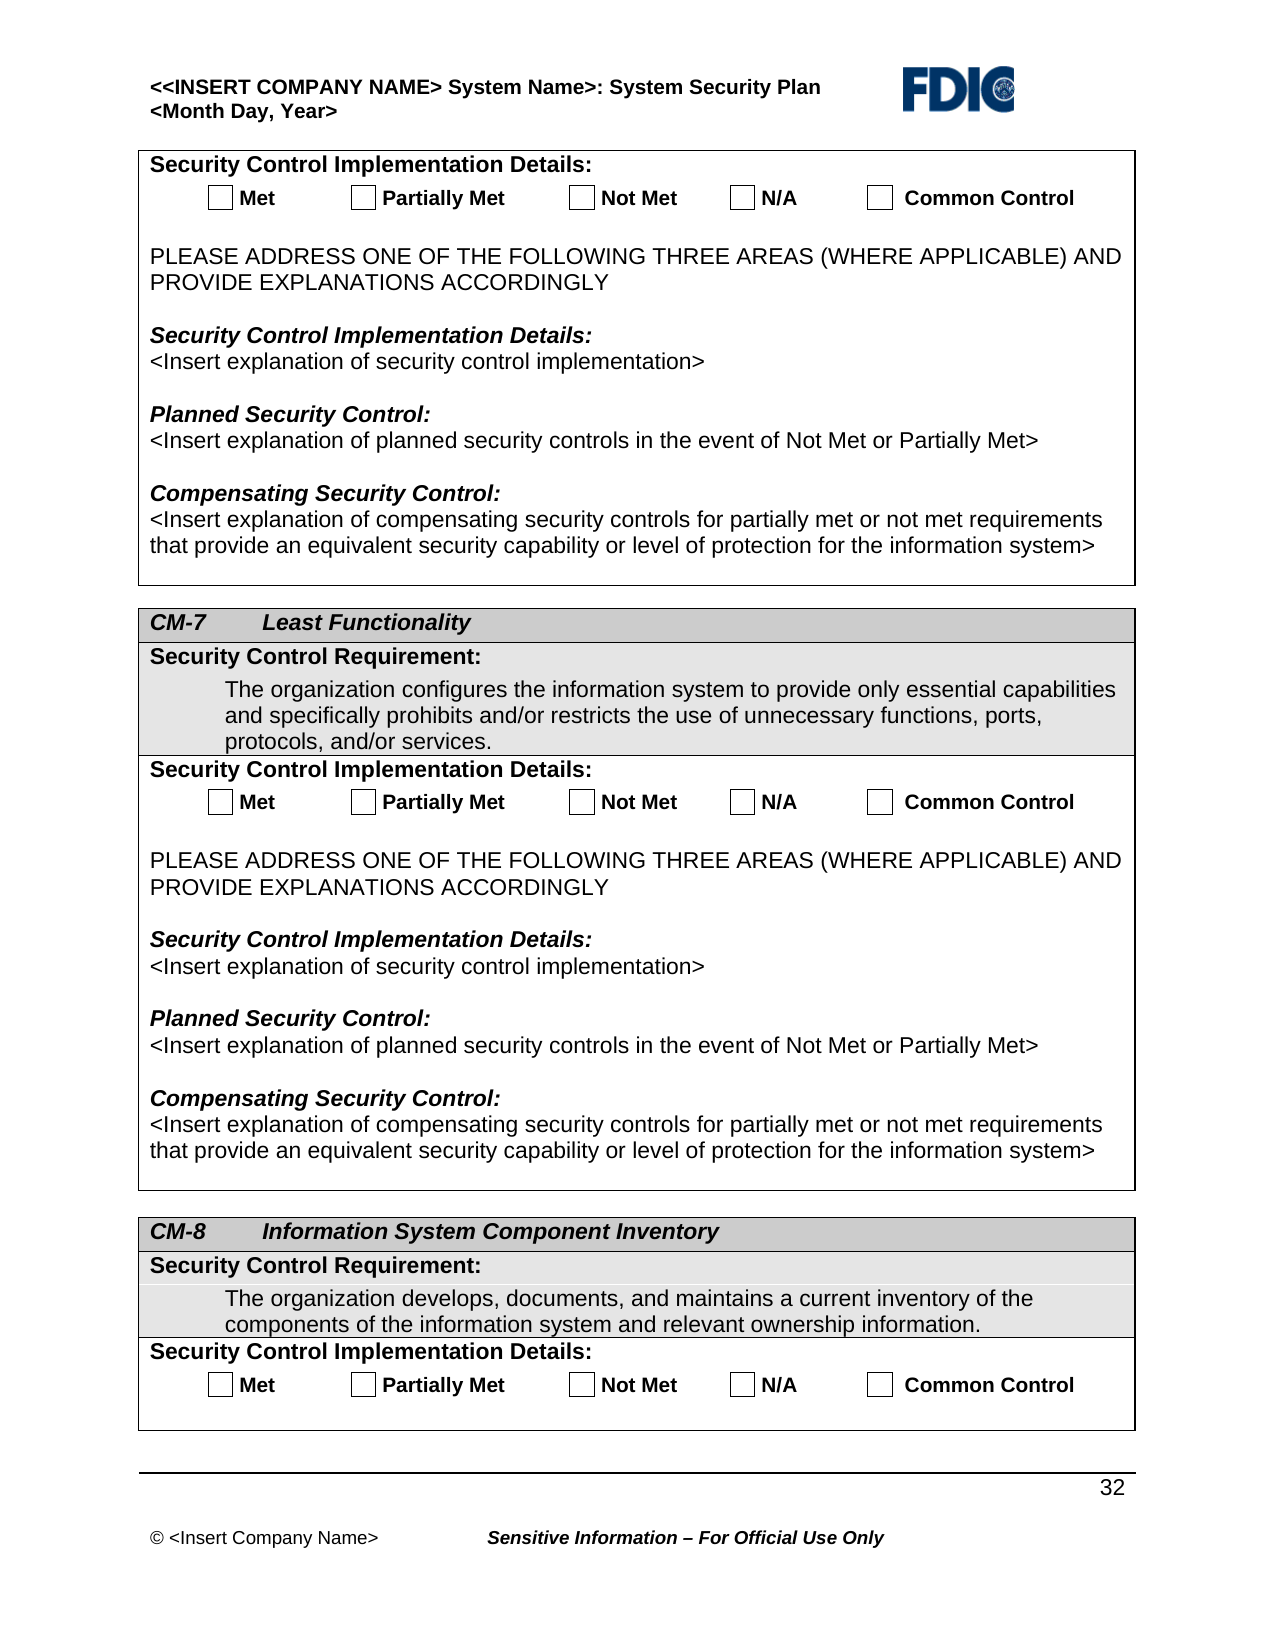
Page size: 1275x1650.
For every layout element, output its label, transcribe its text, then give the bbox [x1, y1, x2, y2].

table_cell The organization configures the information system to provide only essential capabilities and specifically prohibits and/or restricts the use of unnecessary functions, ports, protocols, and/or services. [139, 676, 1134, 755]
table_cell Security Control Requirement: [139, 643, 1134, 676]
table_cell Security Control Implementation Details: Met Partially Met Not Met N/A Common Control [139, 756, 1134, 821]
table_cell PLEASE ADDRESS ONE OF THE FOLLOWING THREE AREAS (WHERE APPLICABLE) AND PROVIDE EXPLANATIONS ACCORDINGLY Security Control Implementation Details: <Insert explanation of security control implementation> Planned Security Control: <Insert explanation of planned security controls in the event of Not Met or Partially Met> Compensating Security Control: <Insert explanation of compensating security controls for partially met or not met requirements that provide an equivalent security capability or level of protection for the information system> [139, 216, 1134, 585]
table_cell CM-7 Least Functionality [139, 609, 1134, 642]
table_cell PLEASE ADDRESS ONE OF THE FOLLOWING THREE AREAS (WHERE APPLICABLE) AND PROVIDE EXPLANATIONS ACCORDINGLY Security Control Implementation Details: <Insert explanation of security control implementation> Planned Security Control: <Insert explanation of planned security controls in the event of Not Met or Partially Met> Compensating Security Control: <Insert explanation of compensating security controls for partially met or not met requirements that provide an equivalent security capability or level of protection for the information system> [139, 821, 1134, 1190]
table_cell Security Control Implementation Details: Met Partially Met Not Met N/A Common Control [139, 1338, 1134, 1403]
table_cell [139, 1404, 1134, 1430]
table_cell [138, 586, 1135, 608]
table_cell [138, 1191, 1135, 1217]
table_cell Security Control Requirement: [139, 1252, 1134, 1284]
table_cell The organization develops, documents, and maintains a current inventory of the components of the information system and relevant ownership information. [139, 1285, 1134, 1337]
table_cell CM-8 Information System Component Inventory [139, 1218, 1134, 1251]
table_cell Security Control Implementation Details: Met Partially Met Not Met N/A Common Control [139, 151, 1134, 216]
picture [899, 60, 1021, 120]
